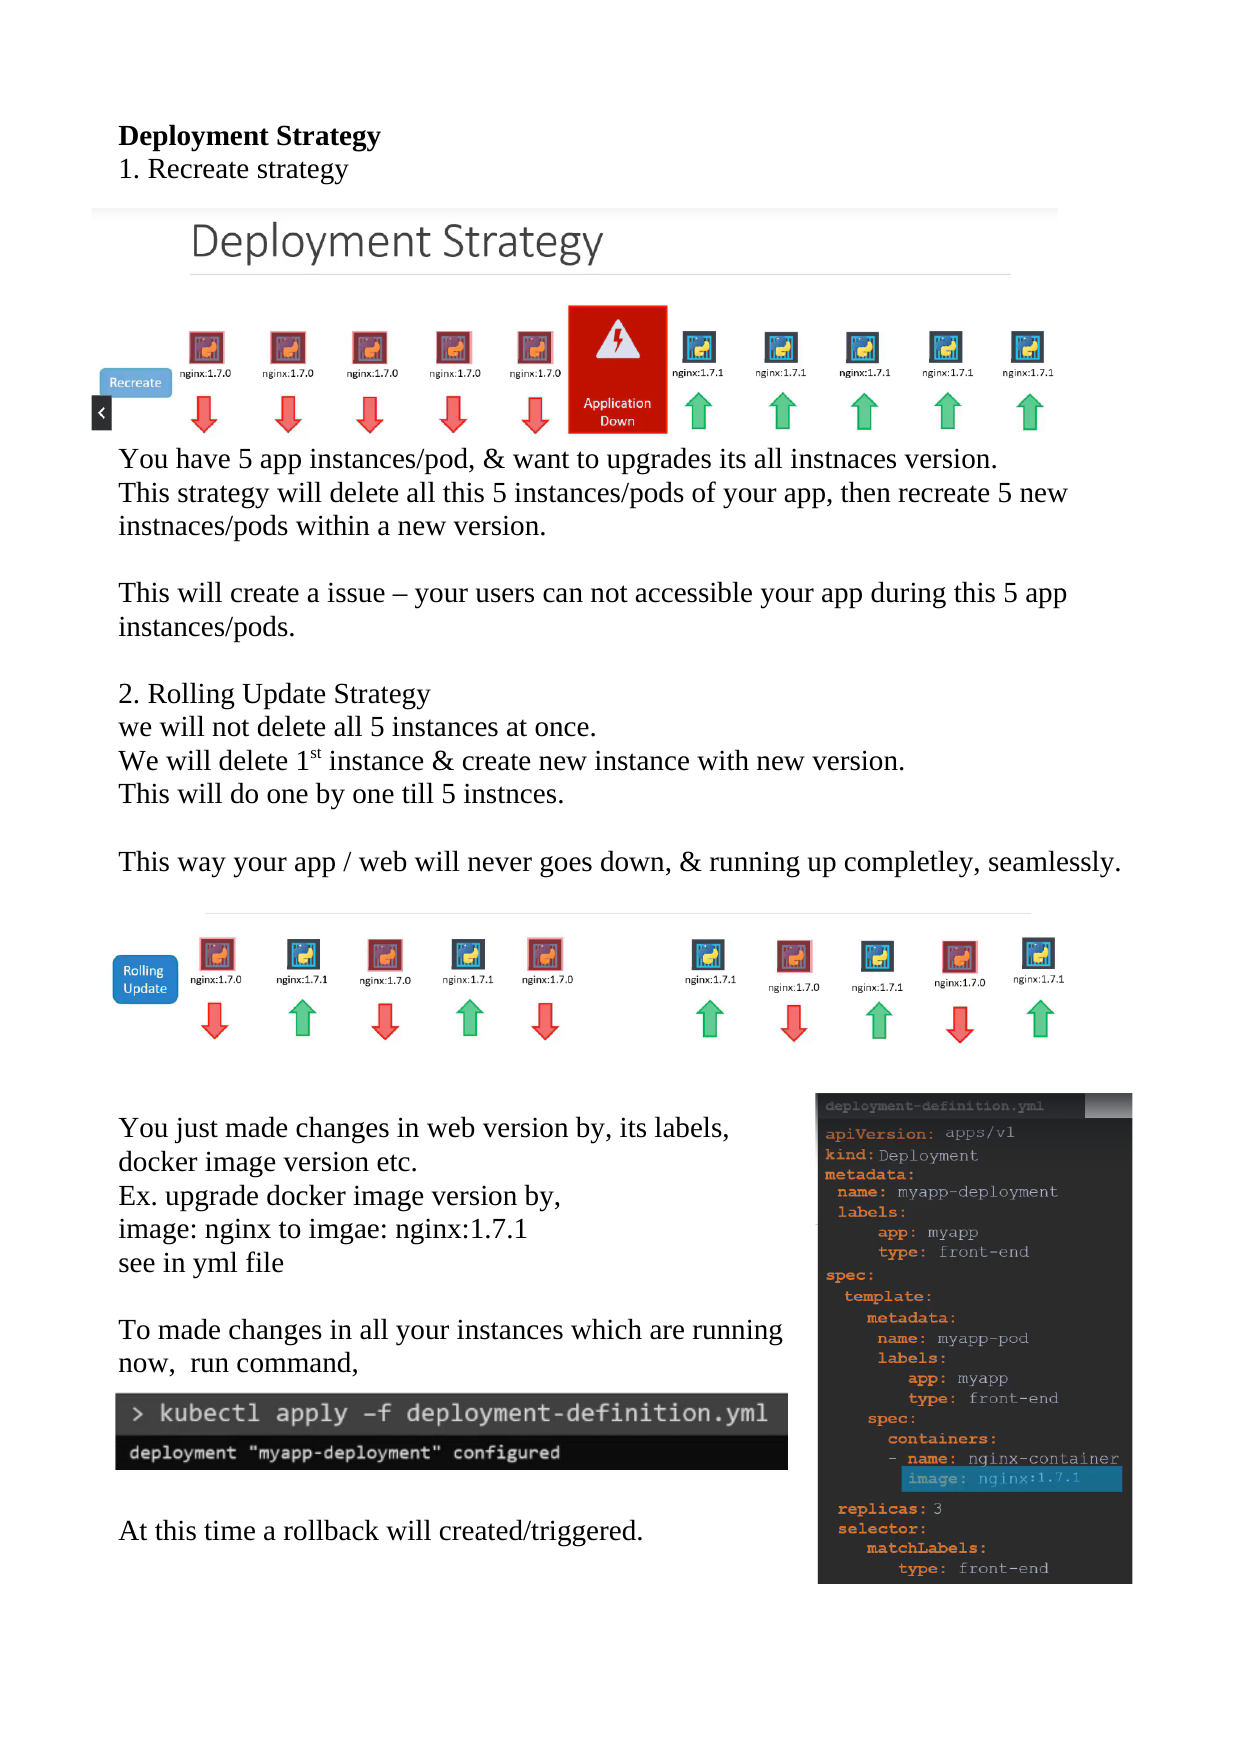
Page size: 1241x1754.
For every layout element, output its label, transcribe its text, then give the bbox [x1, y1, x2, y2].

text This way your app / web will never goes down, & running up completley, seamlessly. [118, 844, 1122, 877]
text This will create a issue – your users can not accessible your app during this 5 app instances/pods. [118, 575, 1122, 642]
text we will not delete all 5 instances at once. [118, 709, 1122, 743]
text see in yml file [118, 1245, 974, 1278]
text You have 5 app instances/pod, & want to upgrades its all instnaces version. [118, 185, 1122, 475]
text At this time a rollback will created/triggered. [118, 1513, 974, 1547]
text Ex. upgrade docker image version by, [118, 1178, 974, 1211]
text 1. Recreate strategy [118, 152, 1122, 185]
text To made changes in all your instances which are running now, run command, [118, 1312, 974, 1379]
picture [91, 208, 1058, 442]
text 2. Rolling Update Strategy [118, 676, 1122, 709]
picture [104, 909, 1075, 1044]
text We will delete 1st instance & create new instance with new version. This will do one by one till 5 instnces. [118, 743, 1122, 810]
text Deployment Strategy [118, 118, 1122, 152]
text You just made changes in web version by, its labels, docker image version etc. [118, 1111, 974, 1178]
text image: nginx to imgae: nginx:1.7.1 [118, 1211, 974, 1245]
picture [974, 1093, 1133, 1584]
text This strategy will delete all this 5 instances/pods of your app, then recreate 5 new instnaces/pods within a new version. [118, 475, 1122, 542]
picture [115, 1388, 354, 1470]
